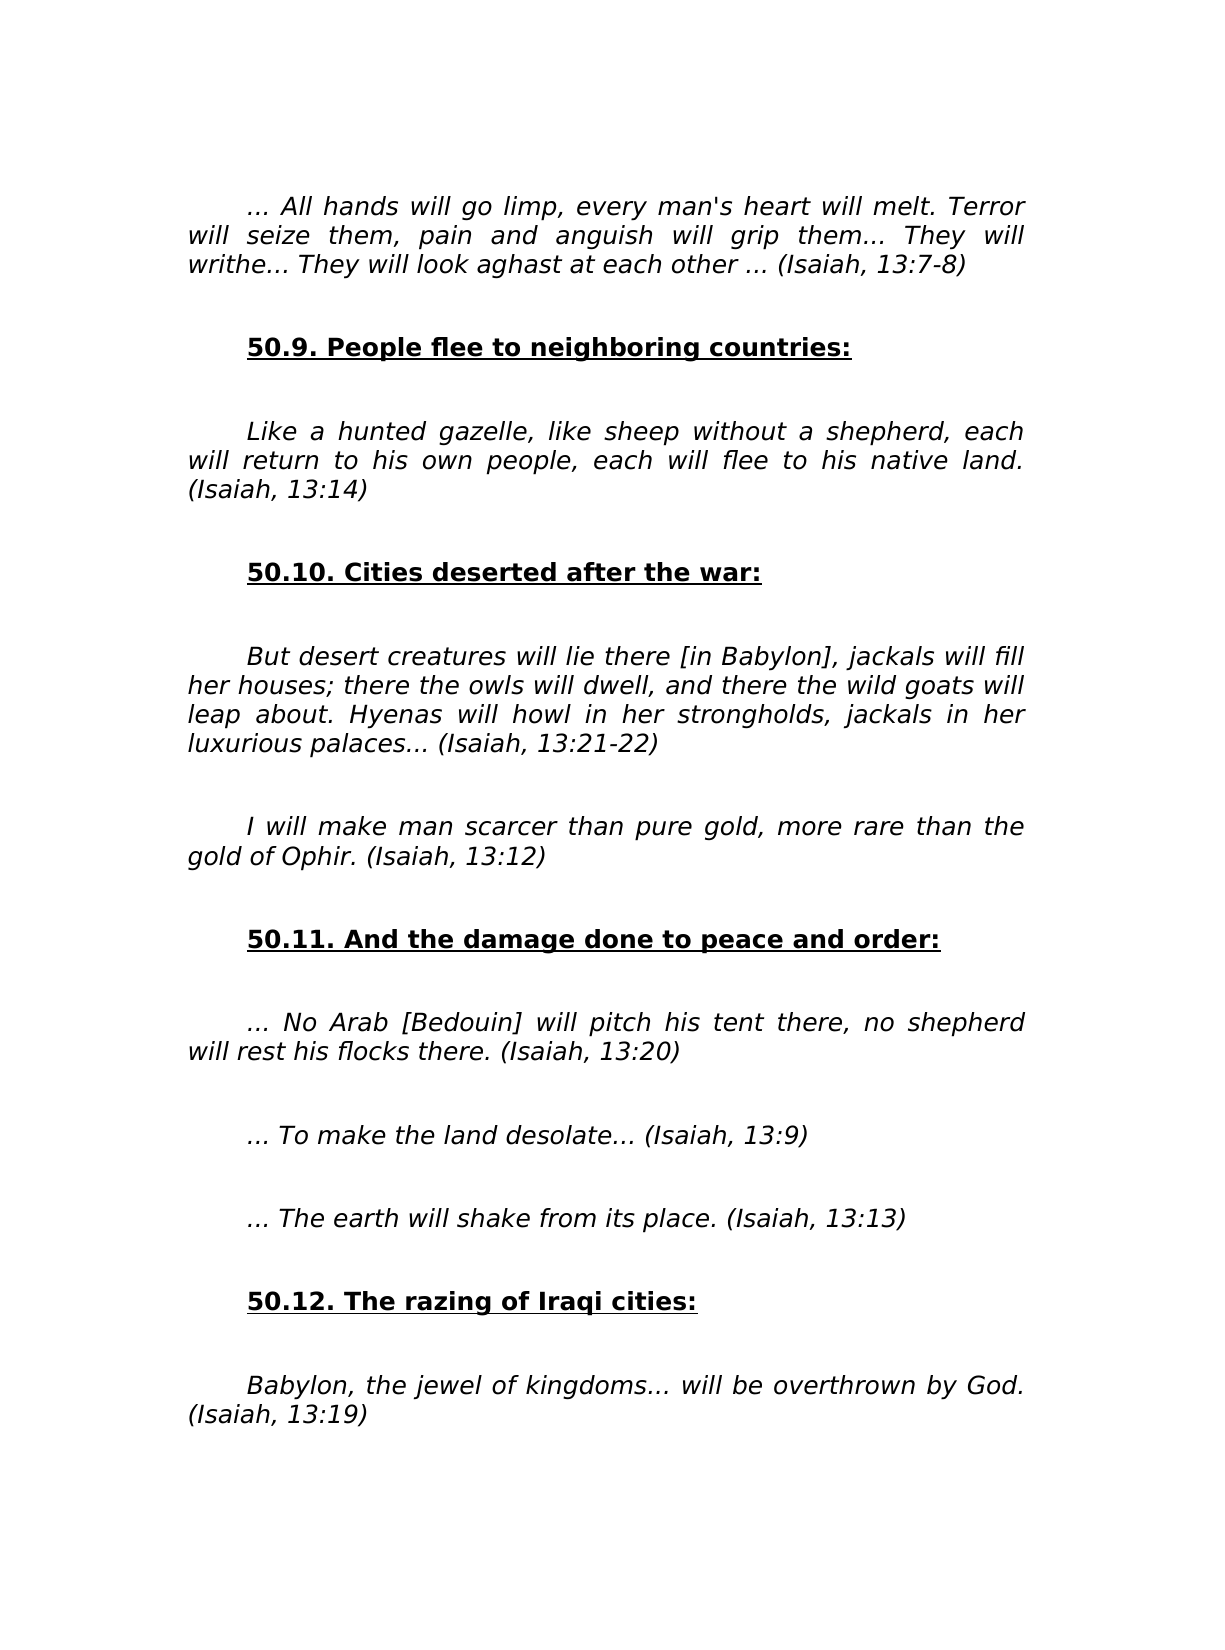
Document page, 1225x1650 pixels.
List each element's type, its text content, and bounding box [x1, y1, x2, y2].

text I will make man scarcer than pure gold, more rare than the gold of Ophir. (Isaiah, 13:12) [187, 812, 1026, 871]
text ... To make the land desolate... (Isaiah, 13:9) [187, 1121, 1026, 1150]
text But desert creatures will lie there [in Babylon], jackals will fill her houses; there the owls will dwell, and there the wild goats will leap about. Hyenas will howl in her strongholds, jackals in her luxurious palaces... (Isaiah, 13:21-22) [187, 642, 1026, 758]
text 50.11. And the damage done to peace and order: [187, 925, 1037, 954]
text ... No Arab [Bedouin] will pitch his tent there, no shepherd will rest his flocks there. (Isaiah, 13:20) [187, 1008, 1026, 1067]
text 50.10. Cities deserted after the war: [187, 558, 1037, 587]
text Like a hunted gazelle, like sheep without a shepherd, each will return to his own people, each will flee to his native land. (Isaiah, 13:14) [187, 417, 1026, 504]
text Babylon, the jewel of kingdoms... will be overthrown by God. (Isaiah, 13:19) [187, 1371, 1026, 1429]
text ... All hands will go limp, every man's heart will melt. Terror will seize them, pain and anguish will grip them... They will writhe... They will look aghast at each other ... (Isaiah, 13:7-8) [187, 192, 1026, 279]
text ... The earth will shake from its place. (Isaiah, 13:13) [187, 1204, 1026, 1233]
text 50.12. The razing of Iraqi cities: [187, 1287, 1037, 1317]
text 50.9. People flee to neighboring countries: [187, 333, 1037, 362]
